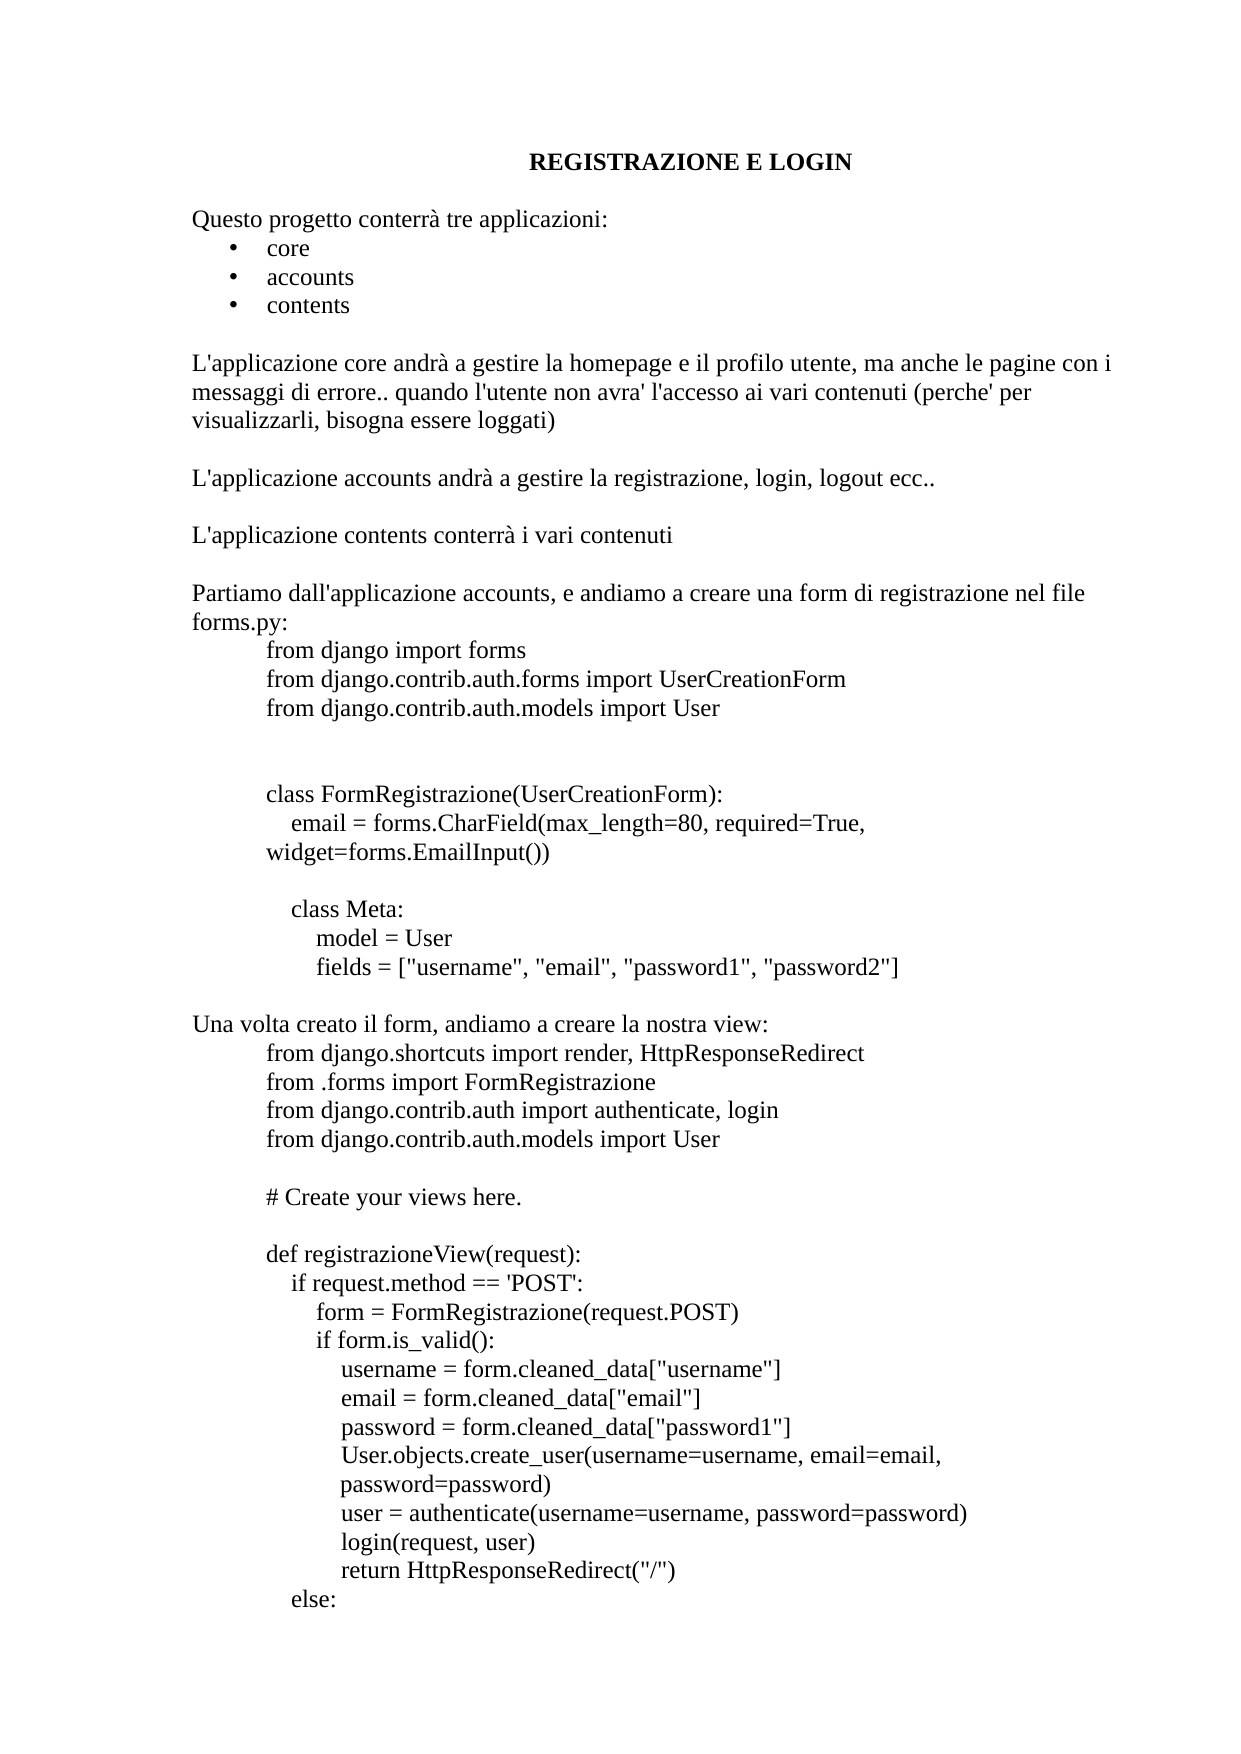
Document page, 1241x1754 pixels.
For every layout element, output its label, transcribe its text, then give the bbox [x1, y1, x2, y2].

text username = form.cleaned_data["username"] [266, 1354, 1122, 1383]
text REGISTRAZIONE E LOGIN [192, 147, 1122, 176]
text from .forms import FormRegistrazione [266, 1067, 1122, 1096]
text class FormRegistrazione(UserCreationForm): [266, 779, 1122, 808]
text user = authenticate(username=username, password=password) [266, 1498, 1122, 1527]
text Una volta creato il form, andiamo a creare la nostra view: [118, 1009, 1122, 1038]
text if request.method == 'POST': [266, 1268, 1122, 1297]
text # Create your views here. [266, 1182, 1122, 1211]
text fields = ["username", "email", "password1", "password2"] [266, 952, 1122, 981]
text from django.shortcuts import render, HttpResponseRedirect [192, 1038, 1122, 1067]
text def registrazioneView(request): [266, 1239, 1122, 1268]
text password = form.cleaned_data["password1"] [266, 1412, 1122, 1441]
list core [229, 233, 1122, 262]
text Questo progetto conterrà tre applicazioni: [192, 204, 1122, 233]
text else: [266, 1584, 1122, 1613]
text return HttpResponseRedirect("/") [266, 1556, 1122, 1584]
list accounts [229, 262, 1122, 291]
text email = form.cleaned_data["email"] [266, 1383, 1122, 1412]
text from django.contrib.auth.forms import UserCreationForm [266, 664, 1122, 693]
text Partiamo dall'applicazione accounts, e andiamo a creare una form di registrazione nel file forms.py: [192, 578, 1122, 636]
text from django.contrib.auth.models import User [266, 693, 1122, 722]
text from django.contrib.auth import authenticate, login [266, 1096, 1122, 1124]
text from django.contrib.auth.models import User [266, 1124, 1122, 1153]
list contents [229, 291, 1122, 319]
text class Meta: [266, 894, 1122, 923]
text L'applicazione contents conterrà i vari contenuti [192, 521, 1122, 549]
text L'applicazione accounts andrà a gestire la registrazione, login, logout ecc.. [192, 463, 1122, 492]
text if form.is_valid(): [266, 1326, 1122, 1354]
text email = forms.CharField(max_length=80, required=True, widget=forms.EmailInput()) [266, 808, 1122, 866]
text L'applicazione core andrà a gestire la homepage e il profilo utente, ma anche le pagine con i messaggi di errore.. quando l'utente non avra' l'accesso ai vari contenuti (perche' per visualizzarli, bisogna essere loggati) [192, 348, 1122, 434]
text login(request, user) [266, 1527, 1122, 1556]
text User.objects.create_user(username=username, email=email, password=password) [266, 1441, 1122, 1498]
text model = User [266, 923, 1122, 952]
text from django import forms [266, 636, 1122, 664]
text form = FormRegistrazione(request.POST) [266, 1297, 1122, 1326]
